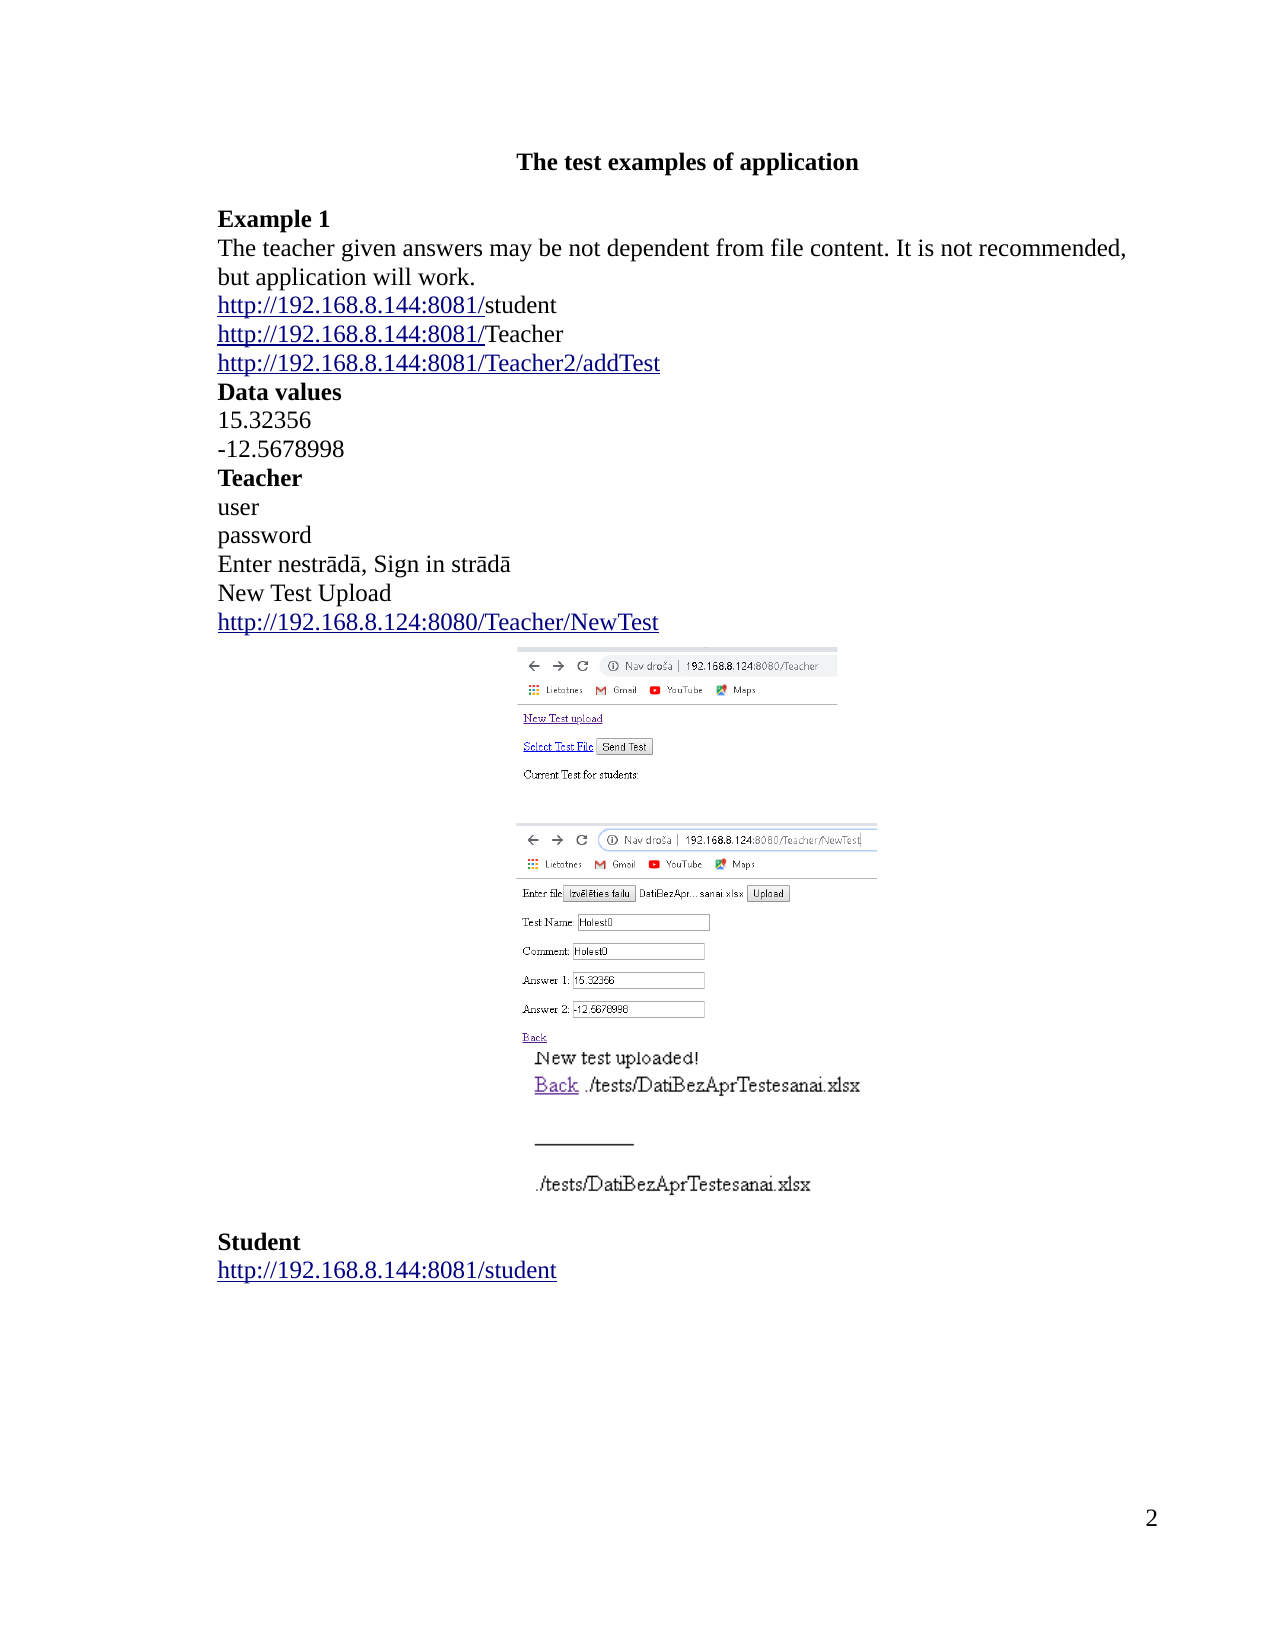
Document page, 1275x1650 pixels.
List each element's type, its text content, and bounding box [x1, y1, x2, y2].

text -12.5678998 [217, 434, 1158, 463]
text The teacher given answers may be not dependent from file content. It is not recommended, but application will work. [217, 233, 1158, 291]
text http://192.168.8.144:8081/Teacher2/addTest [217, 348, 1158, 377]
text Enter nestrādā, Sign in strādā [217, 549, 1158, 578]
text http://192.168.8.124:8080/Teacher/NewTest [217, 607, 1158, 636]
text New Test Upload [217, 578, 1158, 607]
text Student [217, 636, 1158, 1256]
text user [217, 492, 1158, 521]
text Data values [217, 377, 1158, 406]
text http://192.168.8.144:8081/student [217, 1256, 1158, 1284]
text http://192.168.8.144:8081/Teacher [217, 319, 1158, 348]
text 15.32356 [217, 406, 1158, 434]
text Teacher [217, 463, 1158, 492]
text The test examples of application [217, 147, 1158, 176]
text password [217, 521, 1158, 549]
text Example 1 [217, 204, 1158, 233]
text http://192.168.8.144:8081/student [217, 291, 1158, 319]
